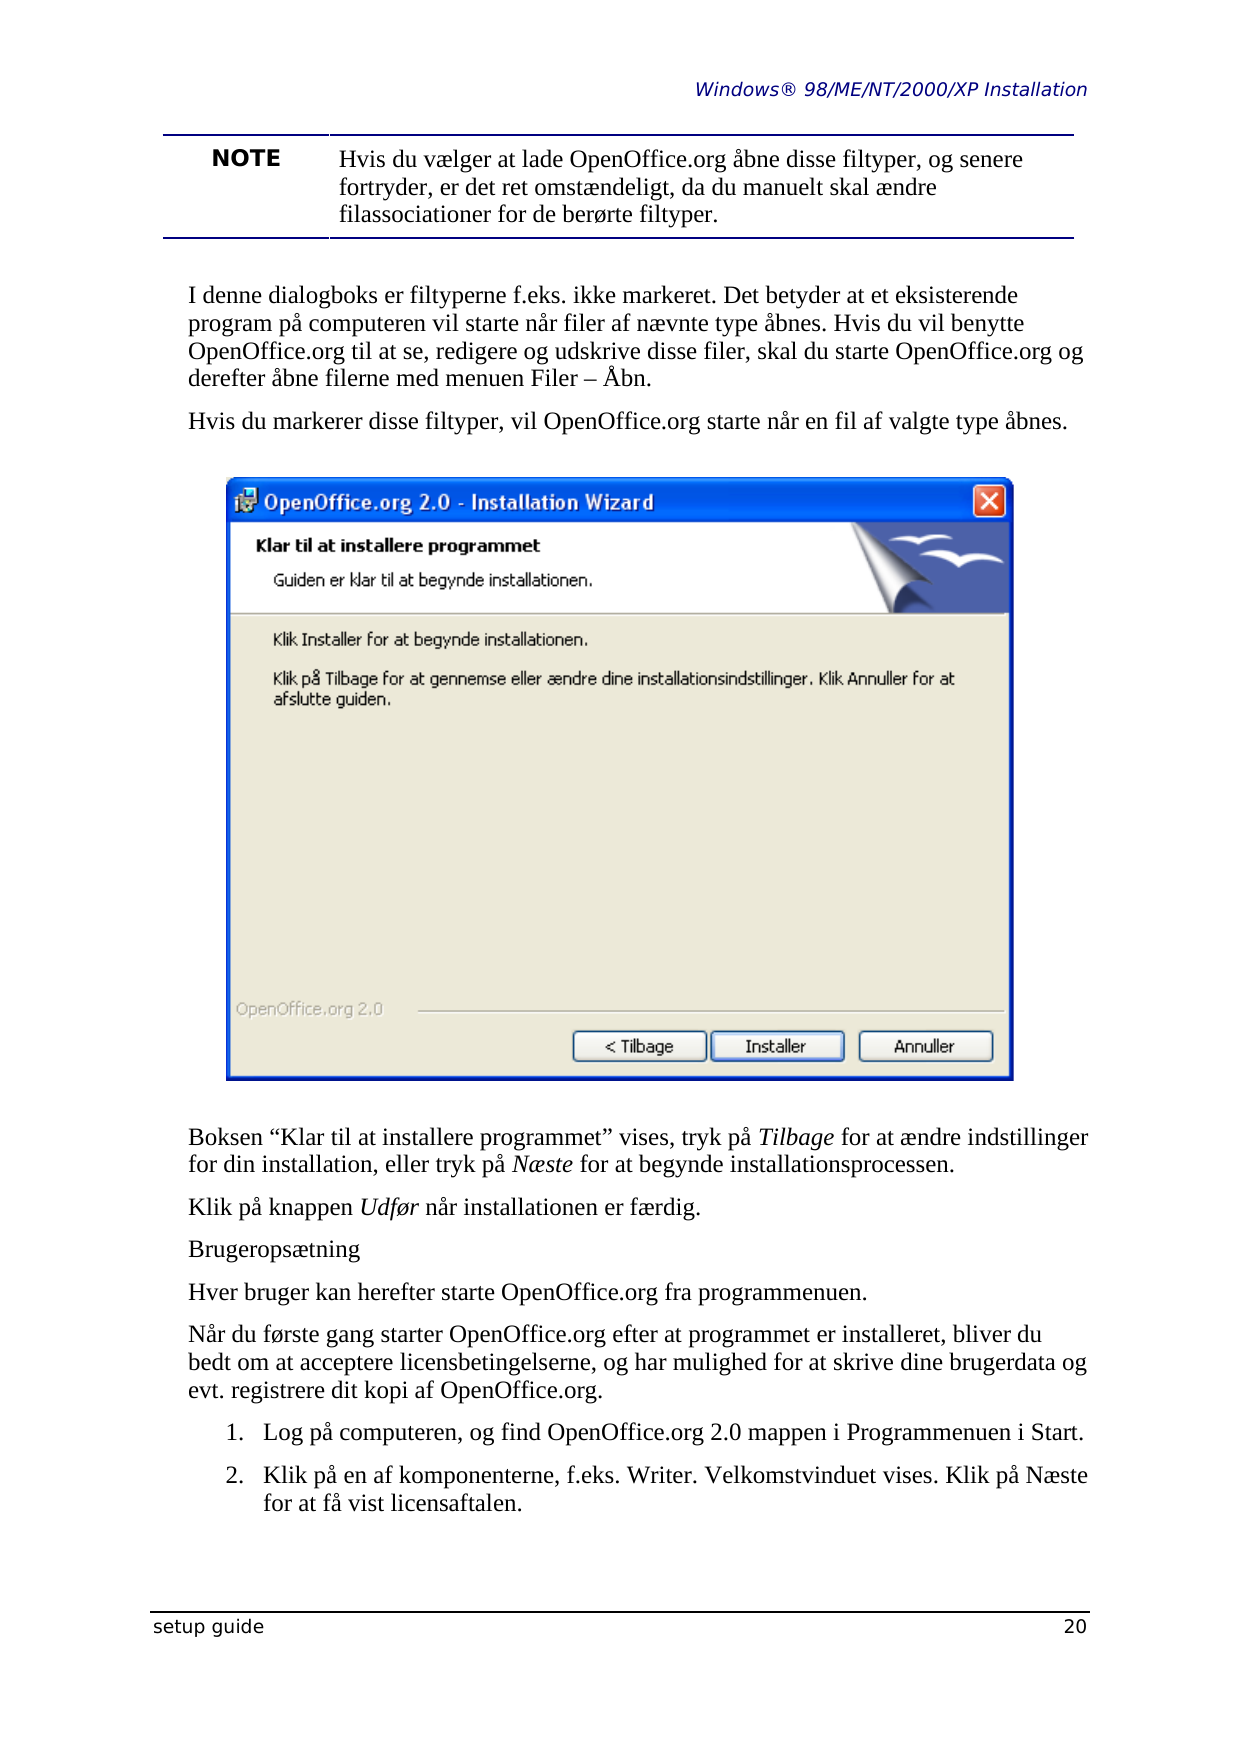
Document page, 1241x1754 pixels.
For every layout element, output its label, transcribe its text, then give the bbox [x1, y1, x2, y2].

text Hvis du markerer disse filtyper, vil OpenOffice.org starte når en fil af valgte type åbnes. [188, 407, 1090, 435]
text I denne dialogboks er filtyperne f.eks. ikke markeret. Det betyder at et eksisterende program på computeren vil starte når filer af nævnte type åbnes. Hvis du vil benytte OpenOffice.org til at se, redigere og udskrive disse filer, skal du starte OpenOffice.org og derefter åbne filerne med menuen Filer – Åbn. [188, 281, 1090, 392]
table_header NOTE [163, 136, 329, 237]
text Brugeropsætning [188, 1236, 1090, 1263]
text Boksen “Klar til at installere programmet” vises, tryk på Tilbage for at ændre indstillinger for din installation, eller tryk på Næste for at begynde installationsprocessen. [188, 1123, 1090, 1178]
text Hver bruger kan herefter starte OpenOffice.org fra programmenuen. [188, 1278, 1090, 1306]
text Når du første gang starter OpenOffice.org efter at programmet er installeret, bliver du bedt om at acceptere licensbetingelserne, og har mulighed for at skrive dine brugerdata og evt. registrere dit kopi af OpenOffice.org. [188, 1321, 1090, 1404]
picture [226, 477, 1014, 1081]
table_header Hvis du vælger at lade OpenOffice.org åbne disse filtyper, og senere fortryder, er det ret omstændeligt, da du manuelt skal ændre filassociationer for de berørte filtyper. [330, 136, 1074, 237]
list Klik på en af komponenterne, f.eks. Writer. Velkomstvinduet vises. Klik på Næste for at få vist licensaftalen. [225, 1461, 1090, 1544]
text Klik på knappen Udfør når installationen er færdig. [188, 1193, 1090, 1221]
list Log på computeren, og find OpenOffice.org 2.0 mappen i Programmenuen i Start. [225, 1418, 1090, 1446]
